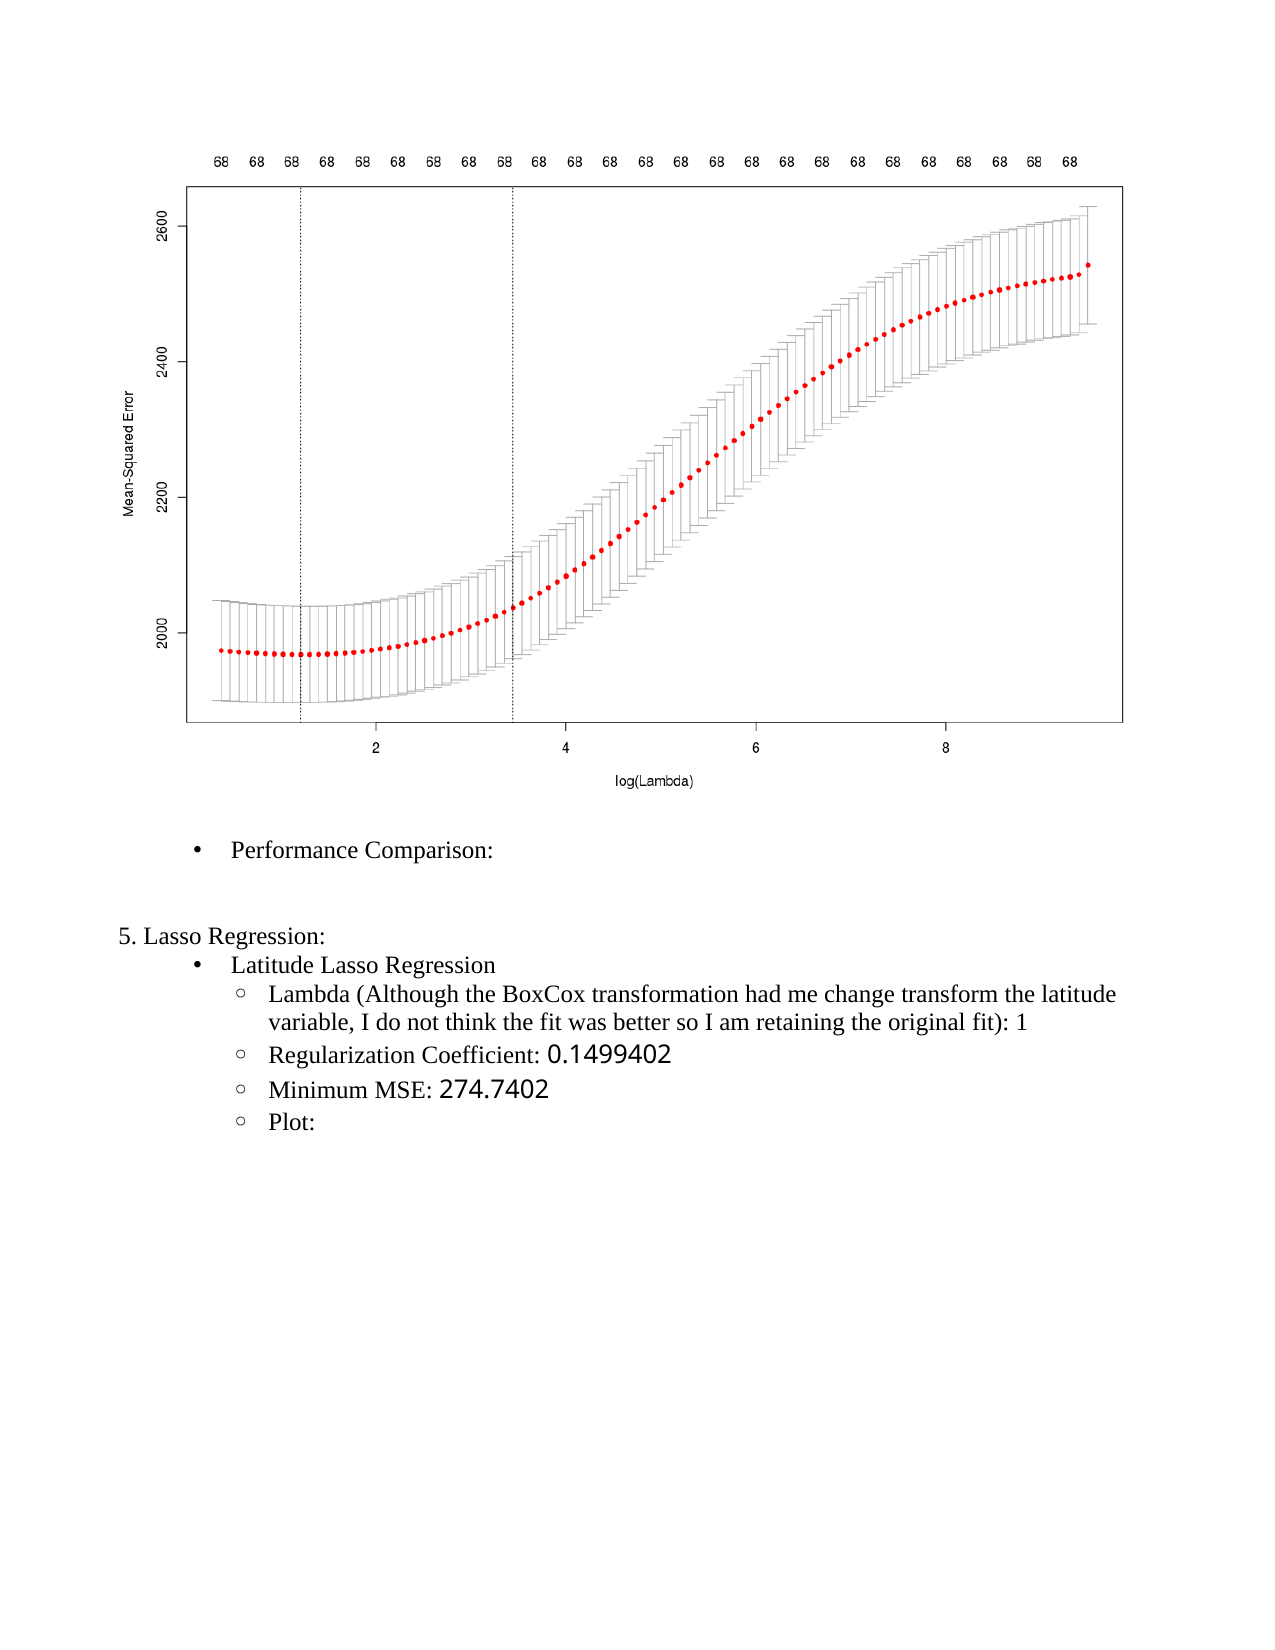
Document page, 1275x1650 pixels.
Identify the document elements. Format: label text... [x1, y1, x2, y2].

list Lambda (Although the BoxCox transformation had me change transform the latitude variable, I do not think the fit was better so I am retaining the original fit): 1 [231, 979, 1157, 1036]
list Performance Comparison: [193, 835, 1157, 864]
list Minimum MSE: 274.7402 [231, 1071, 1157, 1107]
picture [118, 118, 1157, 807]
text 5. Lasso Regression: [118, 921, 1157, 950]
list Regularization Coefficient: 0.1499402 [231, 1036, 1157, 1071]
list Plot: [231, 1107, 1157, 1135]
list Latitude Lasso Regression [193, 950, 1157, 979]
